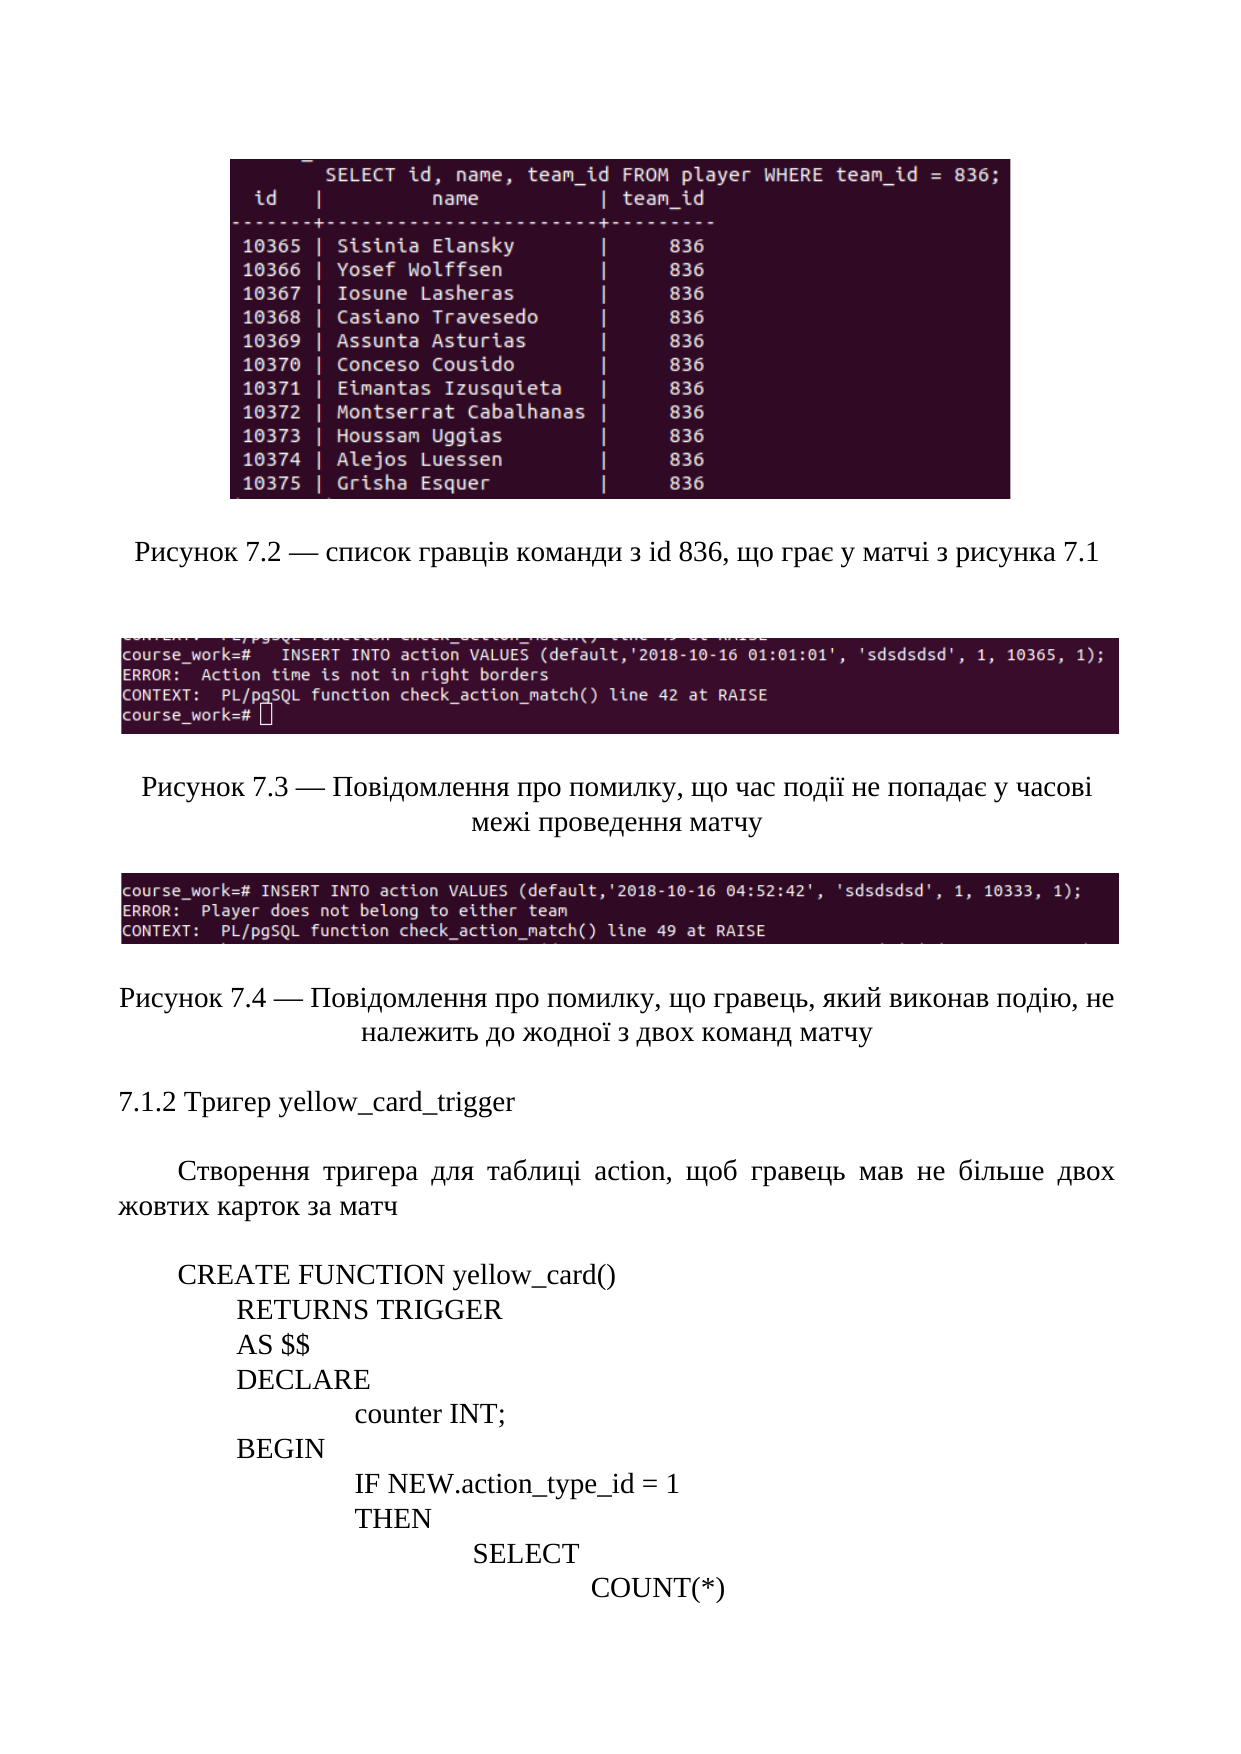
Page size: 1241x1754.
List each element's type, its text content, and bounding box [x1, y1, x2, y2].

text Рисунок 7.4 — Повідомлення про помилку, що гравець, який виконав подію, не належить до жодної з двох команд матчу [118, 980, 1116, 1048]
text Рисунок 7.2 — список гравців команди з id 836, що грає у матчі з рисунка 7.1 [118, 534, 1116, 568]
text BEGIN [118, 1431, 1116, 1465]
text SELECT [118, 1536, 1116, 1569]
text Рисунок 7.3 — Повідомлення про помилку, що час події не попадає у часові межі проведення матчу [118, 769, 1116, 838]
text CREATE FUNCTION yellow_card() [118, 1257, 1116, 1291]
text RETURNS TRIGGER [118, 1292, 1116, 1326]
picture [121, 638, 1119, 734]
picture [230, 159, 1011, 499]
text Створення тригера для таблиці action, щоб гравець мав не більше двох жовтих карток за матч [118, 1153, 1116, 1221]
text AS $$ [118, 1327, 1116, 1361]
text THEN [118, 1501, 1116, 1534]
text COUNT(*) [118, 1571, 1116, 1604]
text counter INT; [118, 1397, 1116, 1430]
text 7.1.2 Тригер yellow_card_trigger [118, 1084, 1116, 1117]
picture [121, 873, 1119, 944]
text DECLARE [118, 1362, 1116, 1395]
text IF NEW.action_type_id = 1 [118, 1466, 1116, 1500]
